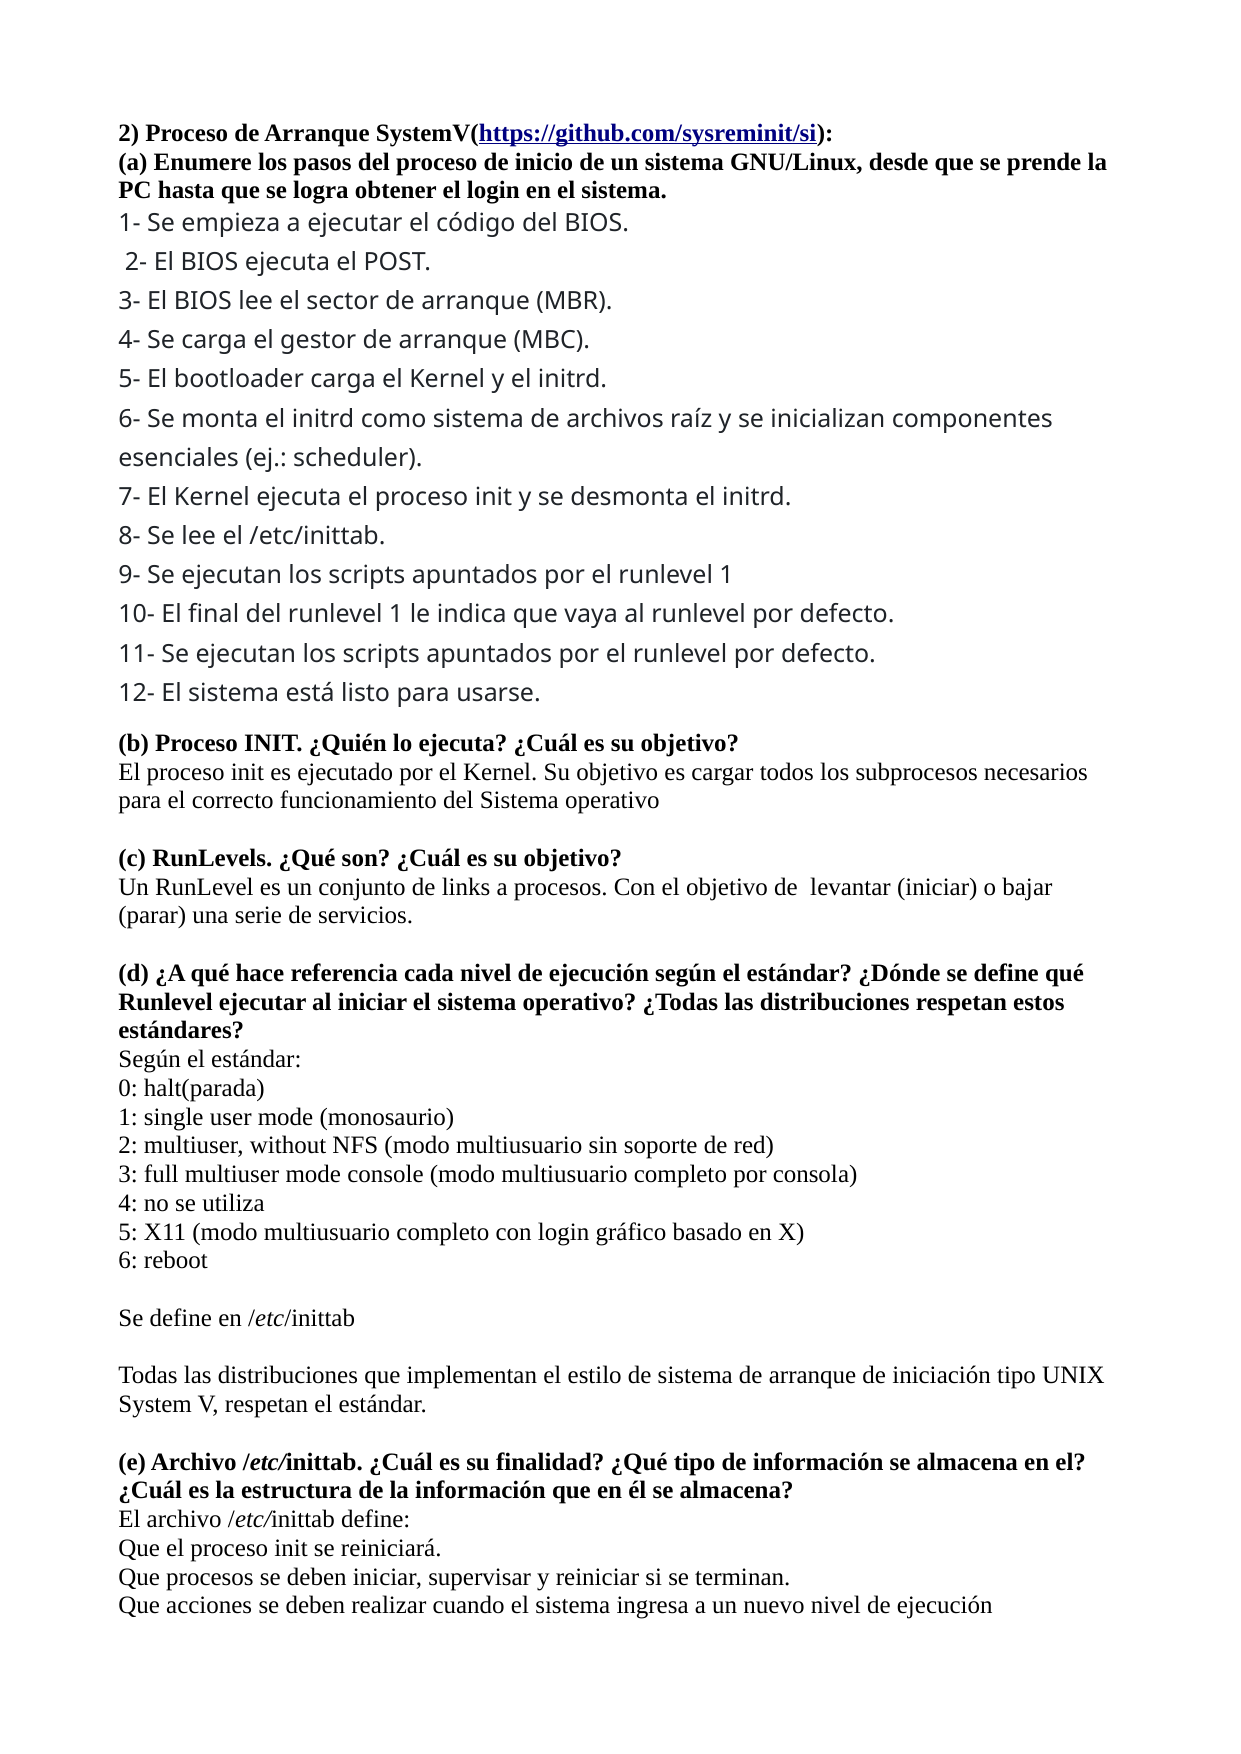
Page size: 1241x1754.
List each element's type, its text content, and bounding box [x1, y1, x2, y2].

text Que el proceso init se reiniciará. [118, 1533, 1122, 1562]
text 1- Se empieza a ejecutar el código del BIOS. 2- El BIOS ejecuta el POST. 3- El BIOS lee el sector de arranque (MBR). 4- Se carga el gestor de arranque (MBC). 5- El bootloader carga el Kernel y el initrd. 6- Se monta el initrd como sistema de archivos raíz y se inicializan componentes esenciales (ej.: scheduler). 7- El Kernel ejecuta el proceso init y se desmonta el initrd. 8- Se lee el /etc/inittab. 9- Se ejecutan los scripts apuntados por el runlevel 1 10- El final del runlevel 1 le indica que vaya al runlevel por defecto. 11- Se ejecutan los scripts apuntados por el runlevel por defecto. 12- El sistema está listo para usarse. [118, 204, 1122, 708]
text Que acciones se deben realizar cuando el sistema ingresa a un nuevo nivel de ejecución [118, 1591, 1122, 1619]
text 0: halt(parada) 1: single user mode (monosaurio) 2: multiuser, without NFS (modo multiusuario sin soporte de red) 3: full multiuser mode console (modo multiusuario completo por consola) 4: no se utiliza 5: X11 (modo multiusuario completo con login gráfico basado en X) 6: reboot Se define en /etc/inittab Todas las distribuciones que implementan el estilo de sistema de arranque de iniciación tipo UNIX System V, respetan el estándar. (e) Archivo /etc/inittab. ¿Cuál es su finalidad? ¿Qué tipo de información se almacena en el? ¿Cuál es la estructura de la información que en él se almacena? El archivo /etc/inittab define: [118, 1073, 1122, 1533]
text Que procesos se deben iniciar, supervisar y reiniciar si se terminan. [118, 1562, 1122, 1591]
text (c) RunLevels. ¿Qué son? ¿Cuál es su objetivo? Un RunLevel es un conjunto de links a procesos. Con el objetivo de levantar (iniciar) o bajar (parar) una serie de servicios. (d) ¿A qué hace referencia cada nivel de ejecución según el estándar? ¿Dónde se define qué Runlevel ejecutar al iniciar el sistema operativo? ¿Todas las distribuciones respetan estos estándares? Según el estándar: [118, 843, 1122, 1073]
text (a) Enumere los pasos del proceso de inicio de un sistema GNU/Linux, desde que se prende la PC hasta que se logra obtener el login en el sistema. [118, 147, 1122, 204]
text 2) Proceso de Arranque SystemV(https://github.com/sysreminit/si): [118, 118, 1122, 147]
text (b) Proceso INIT. ¿Quién lo ejecuta? ¿Cuál es su objetivo? El proceso init es ejecutado por el Kernel. Su objetivo es cargar todos los subprocesos necesarios para el correcto funcionamiento del Sistema operativo [118, 728, 1122, 814]
